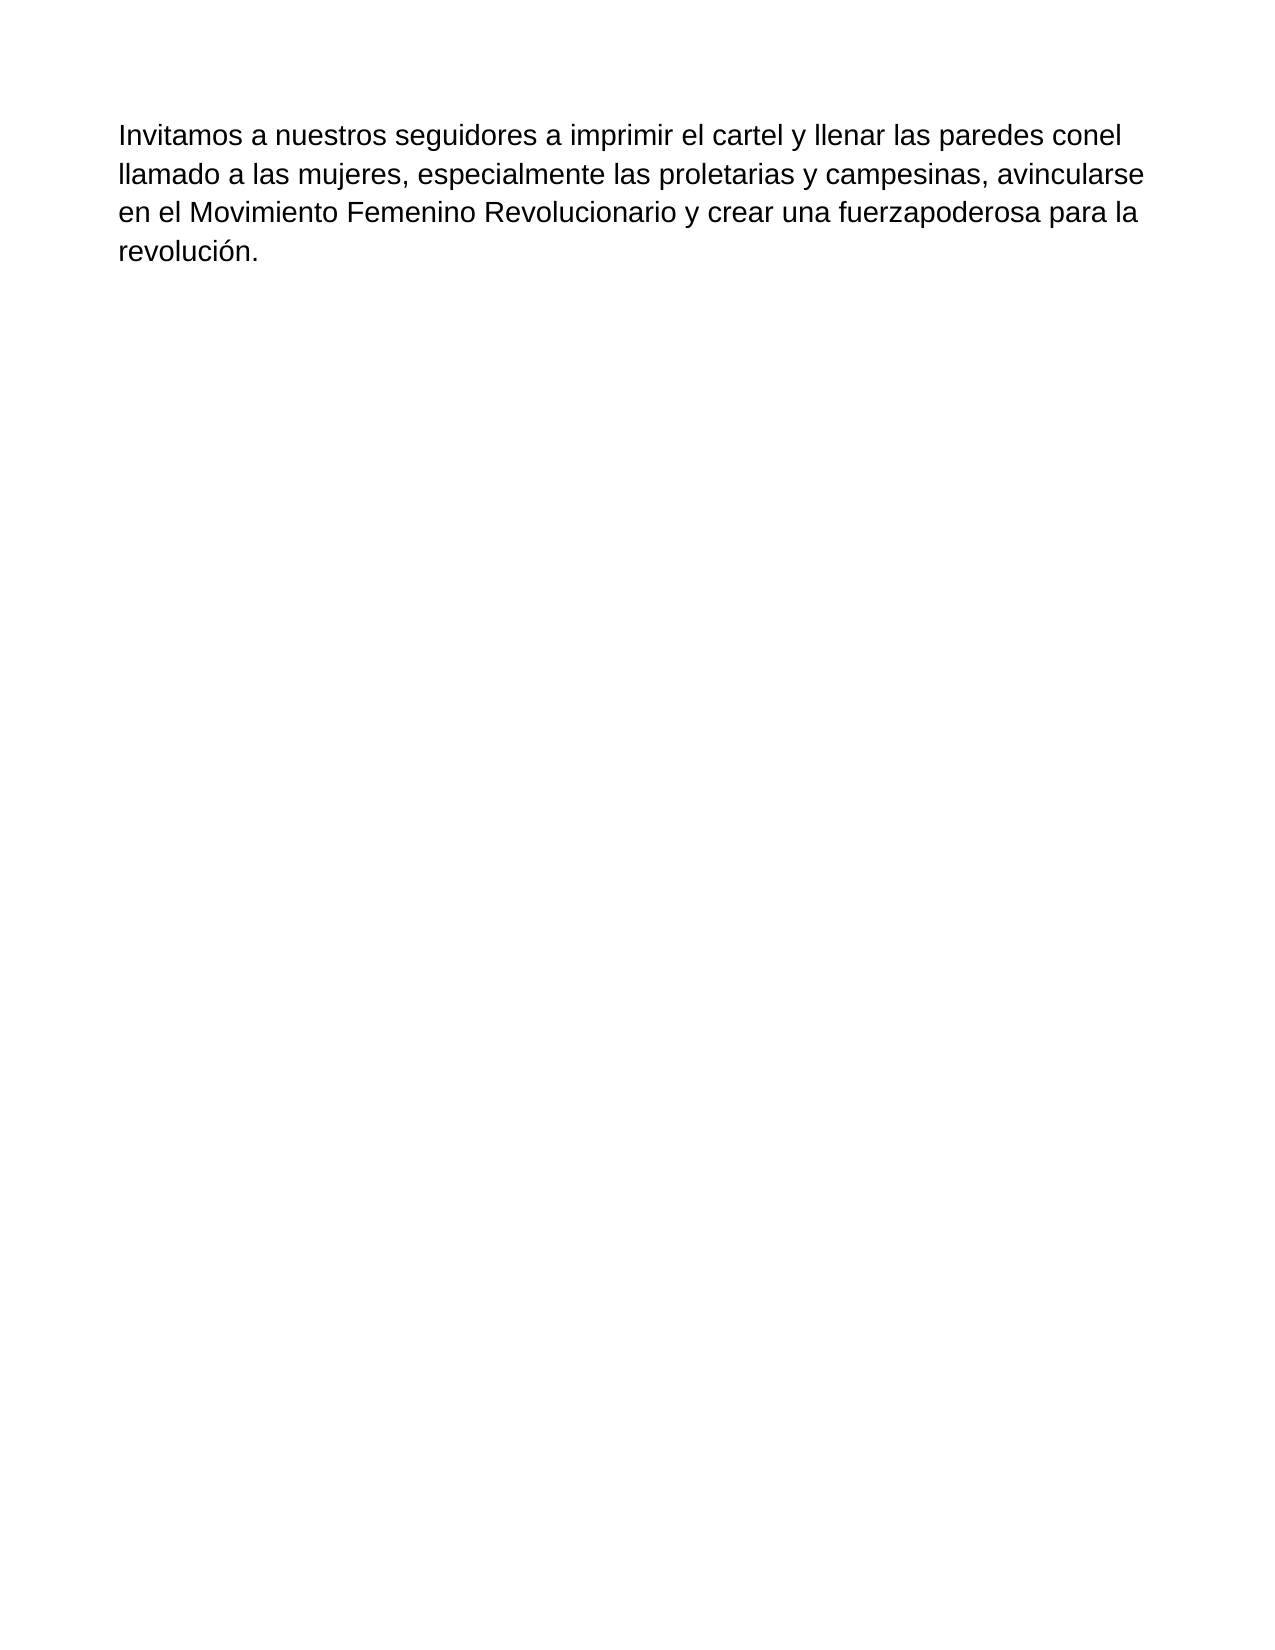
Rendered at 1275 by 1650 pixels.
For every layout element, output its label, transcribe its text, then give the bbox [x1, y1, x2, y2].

text Invitamos a nuestros seguidores a imprimir el cartel y llenar las paredes conel llamado a las mujeres, especialmente las proletarias y campesinas, avincularse en el Movimiento Femenino Revolucionario y crear una fuerzapoderosa para la revolución. [118, 118, 1157, 267]
